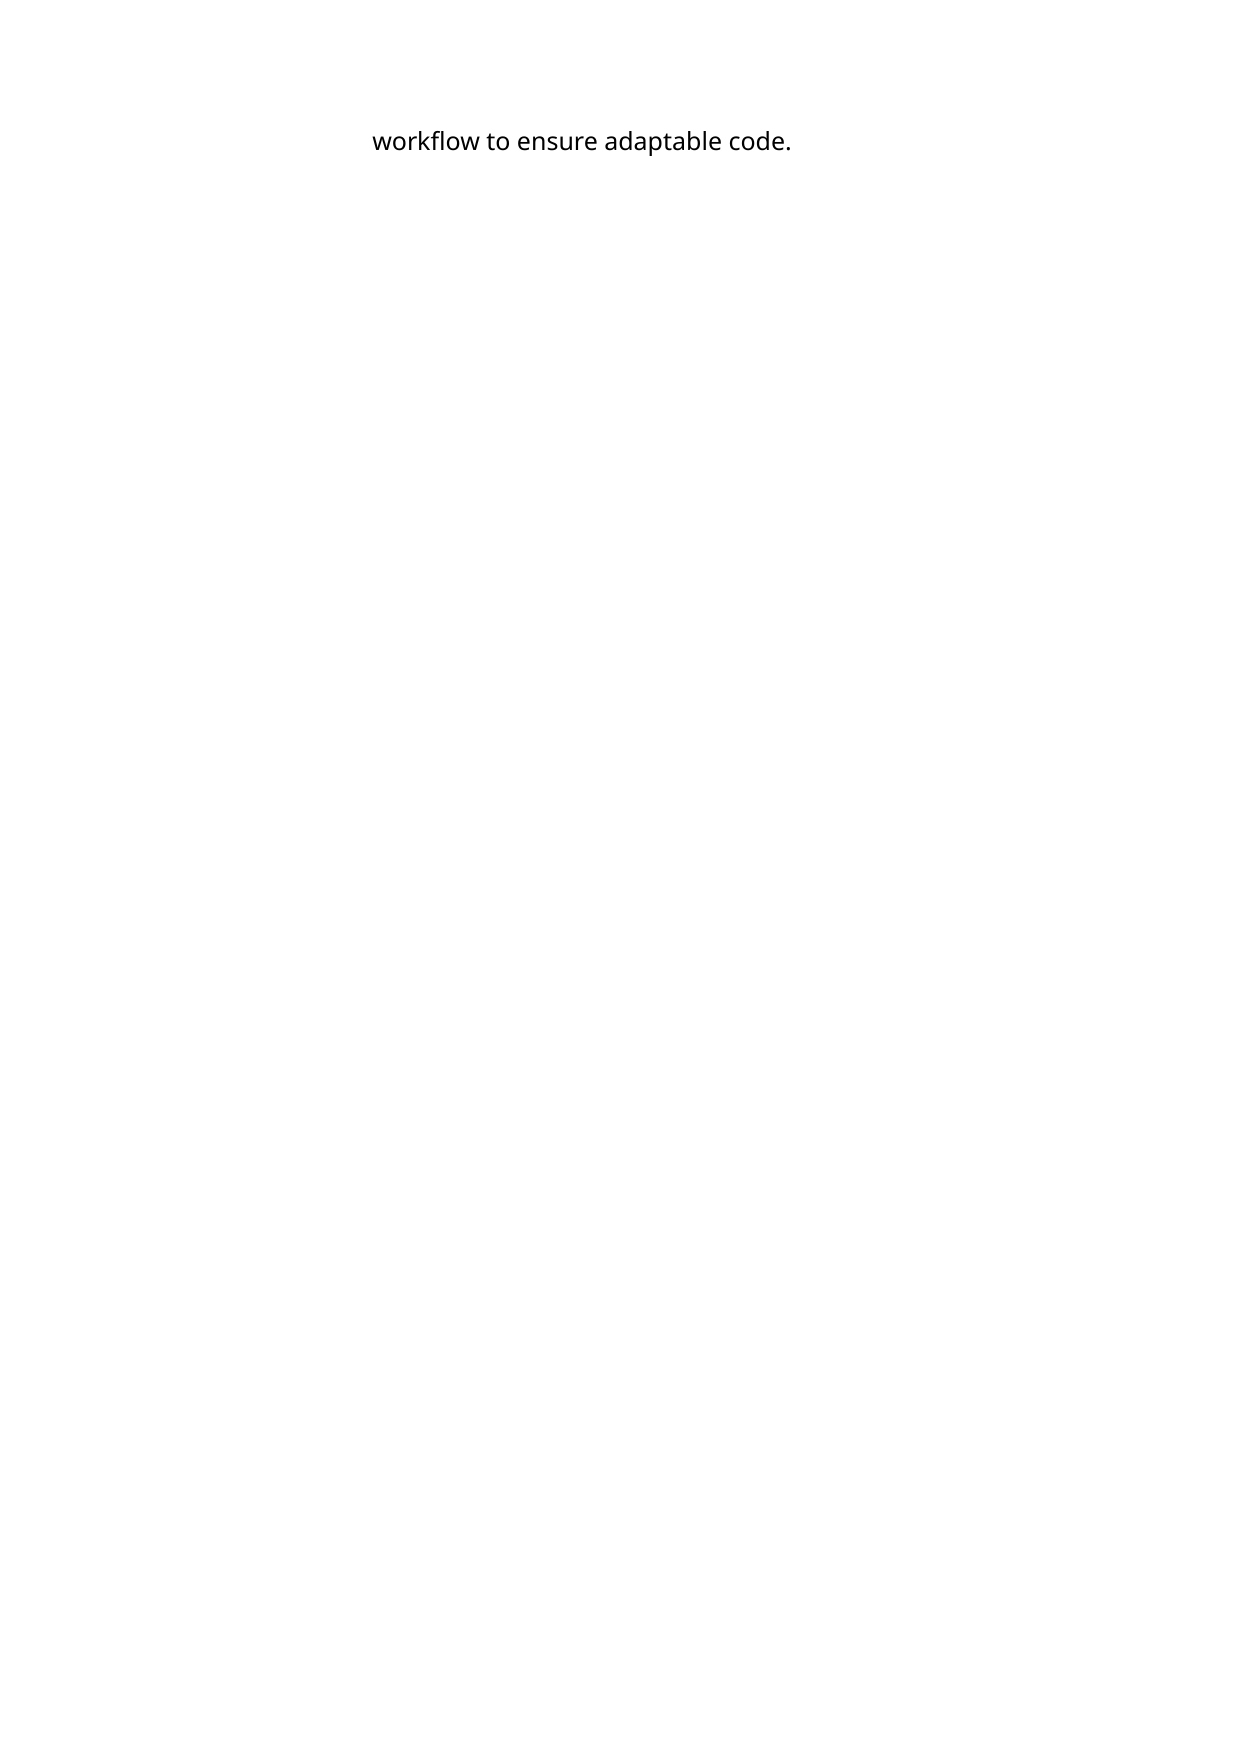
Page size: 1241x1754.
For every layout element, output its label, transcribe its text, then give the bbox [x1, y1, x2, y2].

table_header [118, 118, 348, 247]
table_header workflow to ensure adaptable code. [348, 118, 1122, 247]
